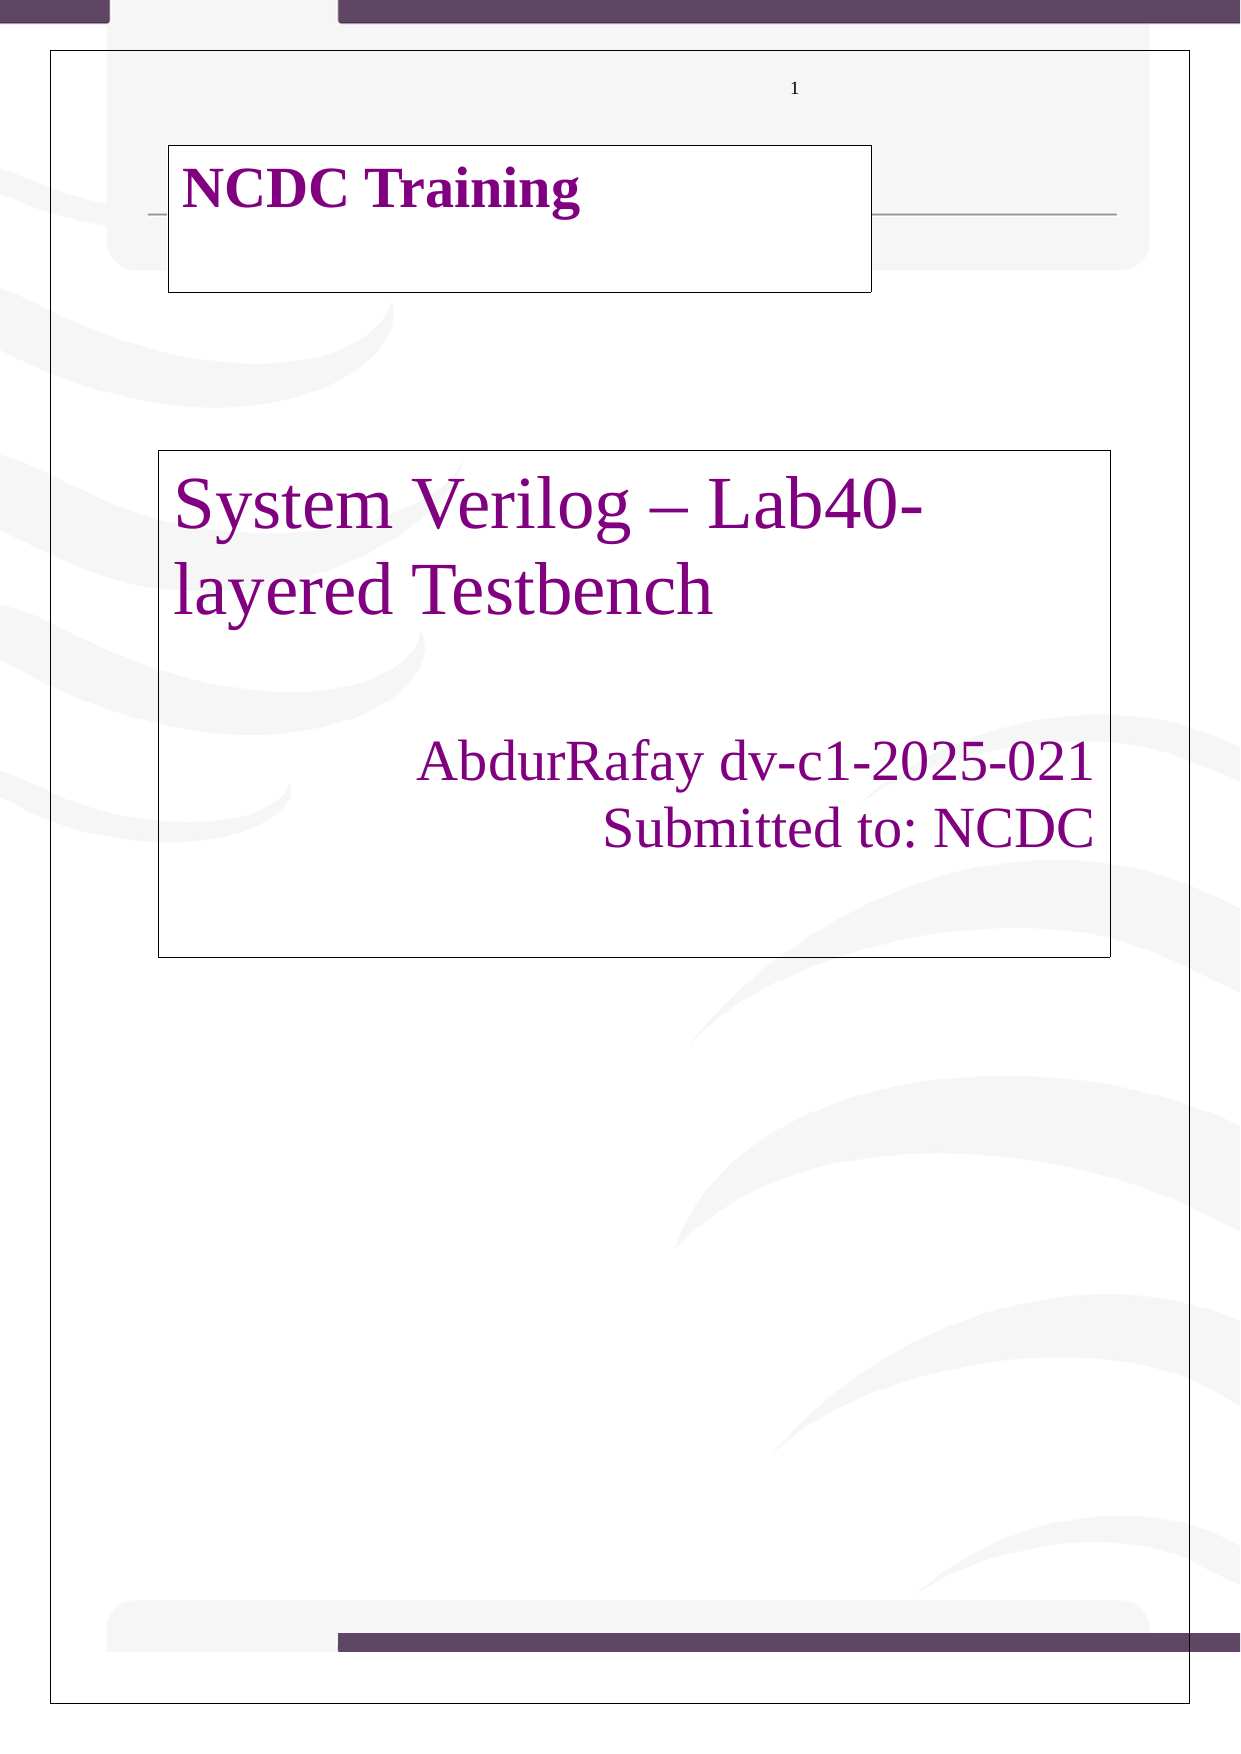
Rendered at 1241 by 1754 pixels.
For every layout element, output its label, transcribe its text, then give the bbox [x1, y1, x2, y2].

text Submitted to: NCDC [173, 793, 1095, 861]
picture [51, 51, 1189, 1652]
picture [0, 0, 1241, 1652]
text System Verilog – Lab40-layered Testbench [173, 458, 1095, 631]
text NCDC Training [182, 153, 856, 220]
text 1 [872, 150, 1090, 176]
text AbdurRafay dv-c1-2025-021 [173, 726, 1095, 793]
